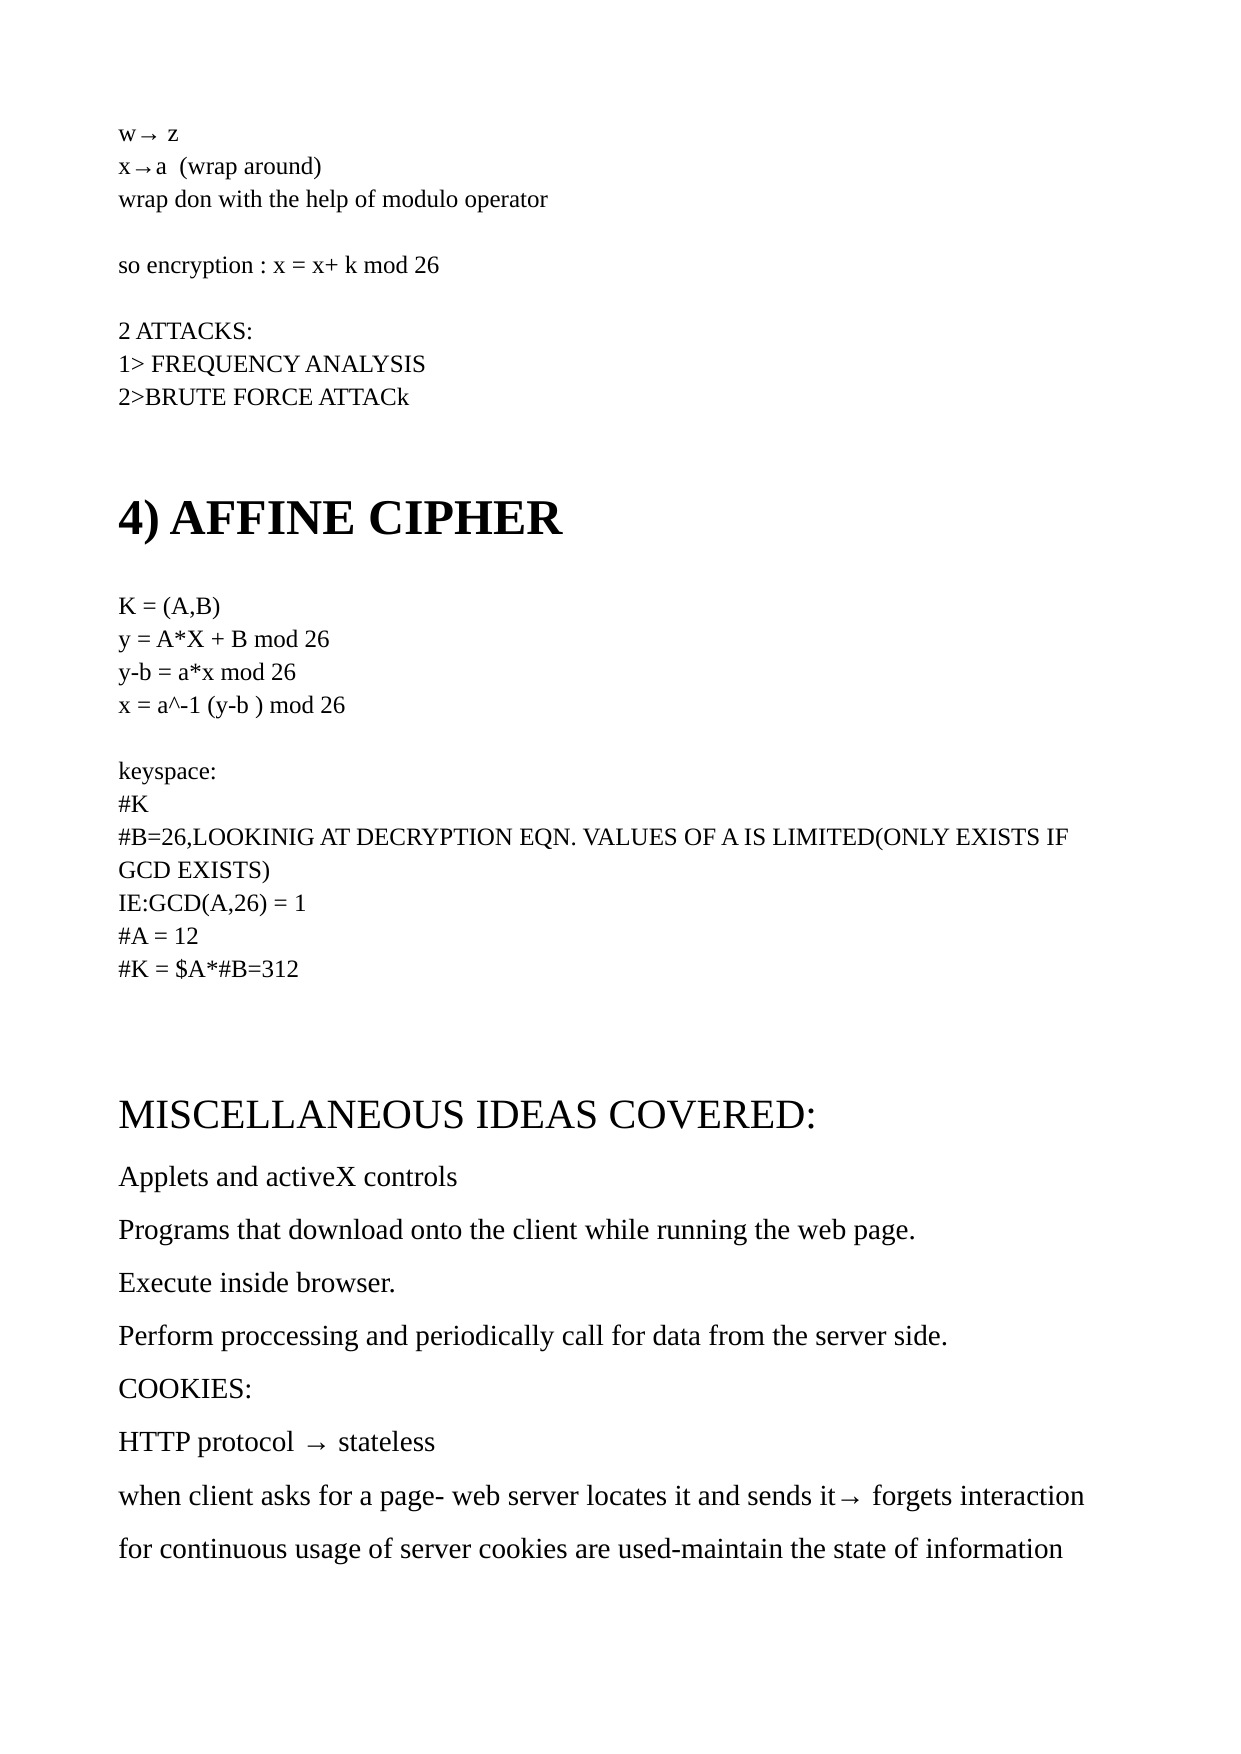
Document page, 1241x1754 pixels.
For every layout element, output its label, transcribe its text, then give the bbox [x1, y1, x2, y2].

text Applets and activeX controls [118, 1159, 1122, 1192]
text w→ z x→a (wrap around) wrap don with the help of modulo operator so encryption : x = x+ k mod 26 2 ATTACKS: 1> FREQUENCY ANALYSIS 2>BRUTE FORCE ATTACk [118, 118, 1122, 444]
text HTTP protocol → stateless [118, 1424, 1122, 1458]
text Perform proccessing and periodically call for data from the server side. [118, 1318, 1122, 1352]
text Programs that download onto the client while running the web page. [118, 1212, 1122, 1246]
text COOKIES: [118, 1371, 1122, 1405]
text K = (A,B) y = A*X + B mod 26 y-b = a*x mod 26 x = a^-1 (y-b ) mod 26 keyspace: #K #B=26,LOOKINIG AT DECRYPTION EQN. VALUES OF A IS LIMITED(ONLY EXISTS IF GCD EXISTS) IE:GCD(A,26) = 1 #A = 12 #K = $A*#B=312 MISCELLANEOUS IDEAS COVERED: [118, 558, 1122, 1137]
subtitle 4) AFFINE CIPHER [118, 488, 1122, 545]
text for continuous usage of server cookies are used-maintain the state of information [118, 1531, 1122, 1564]
text when client asks for a page- web server locates it and sends it→ forgets interaction [118, 1478, 1122, 1511]
text Execute inside browser. [118, 1265, 1122, 1299]
